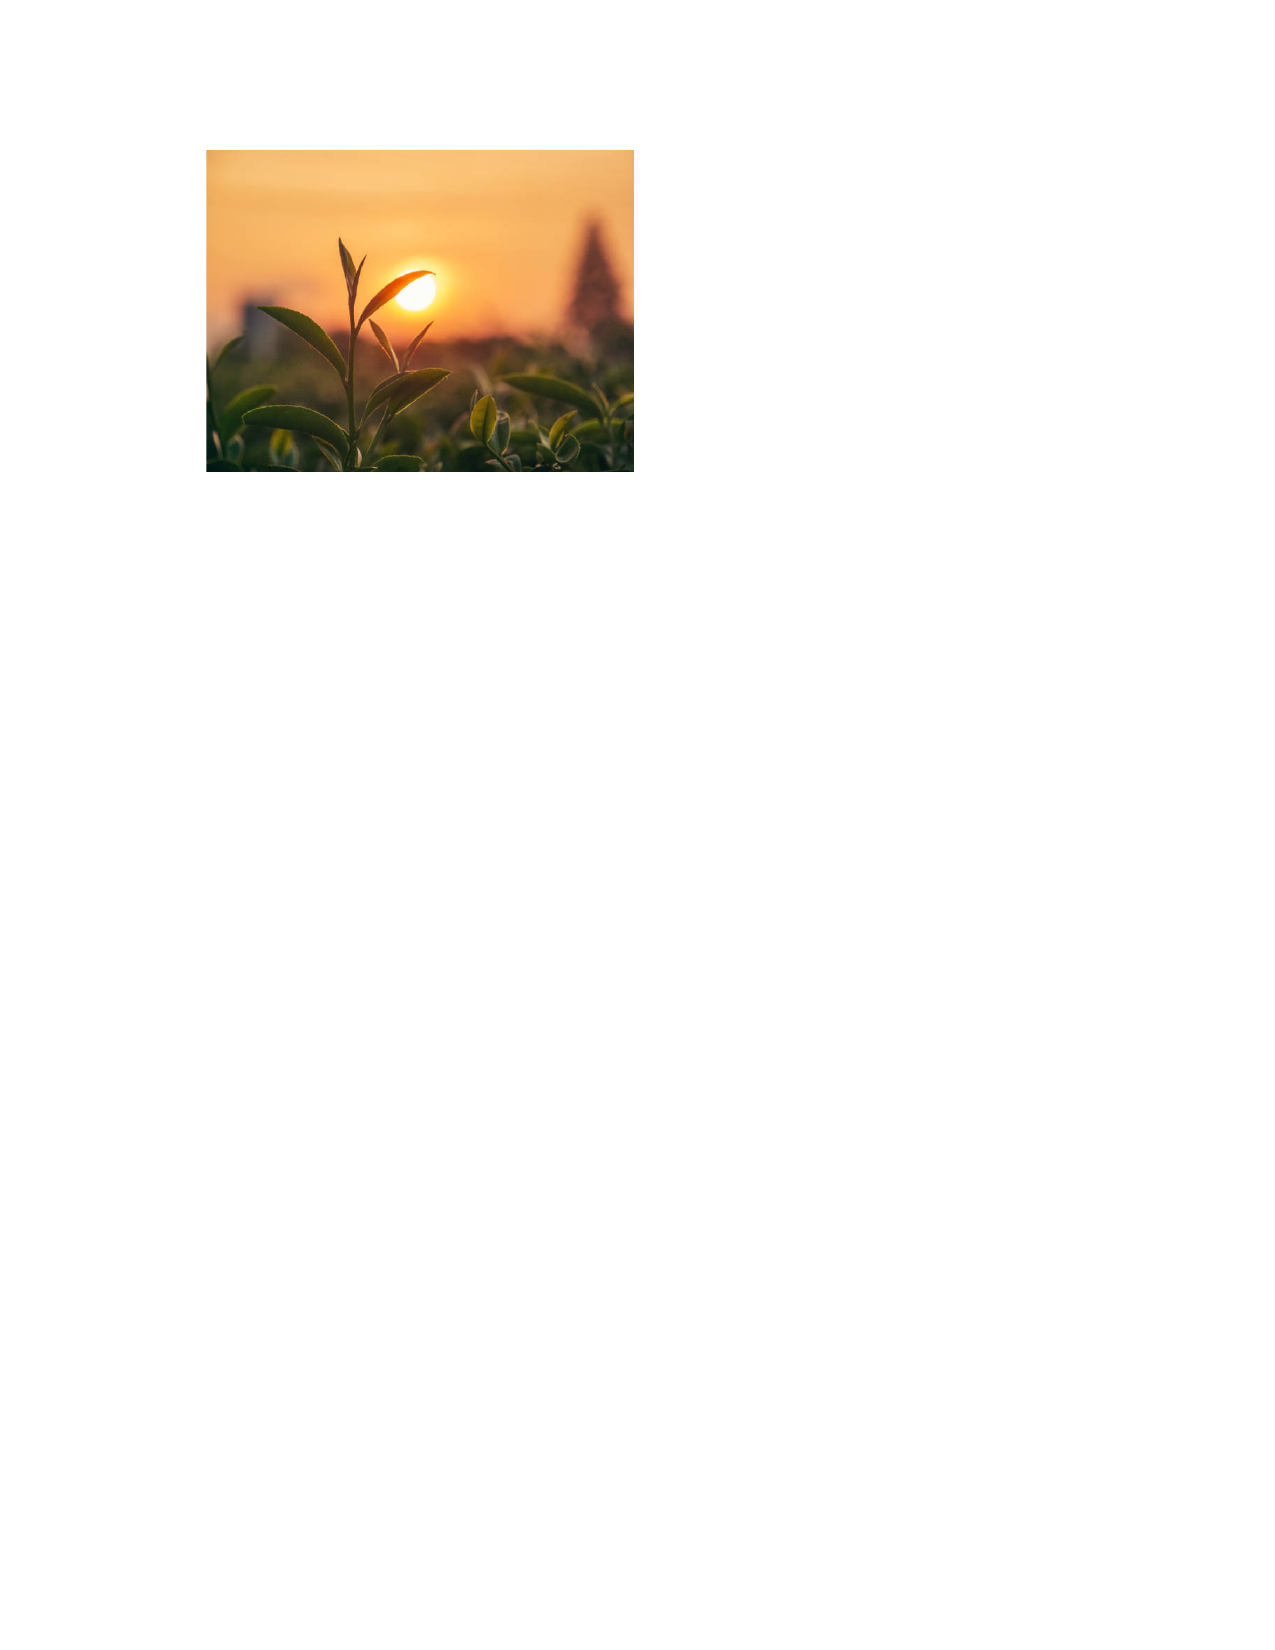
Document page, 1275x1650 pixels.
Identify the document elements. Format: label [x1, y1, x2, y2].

picture [206, 150, 634, 472]
